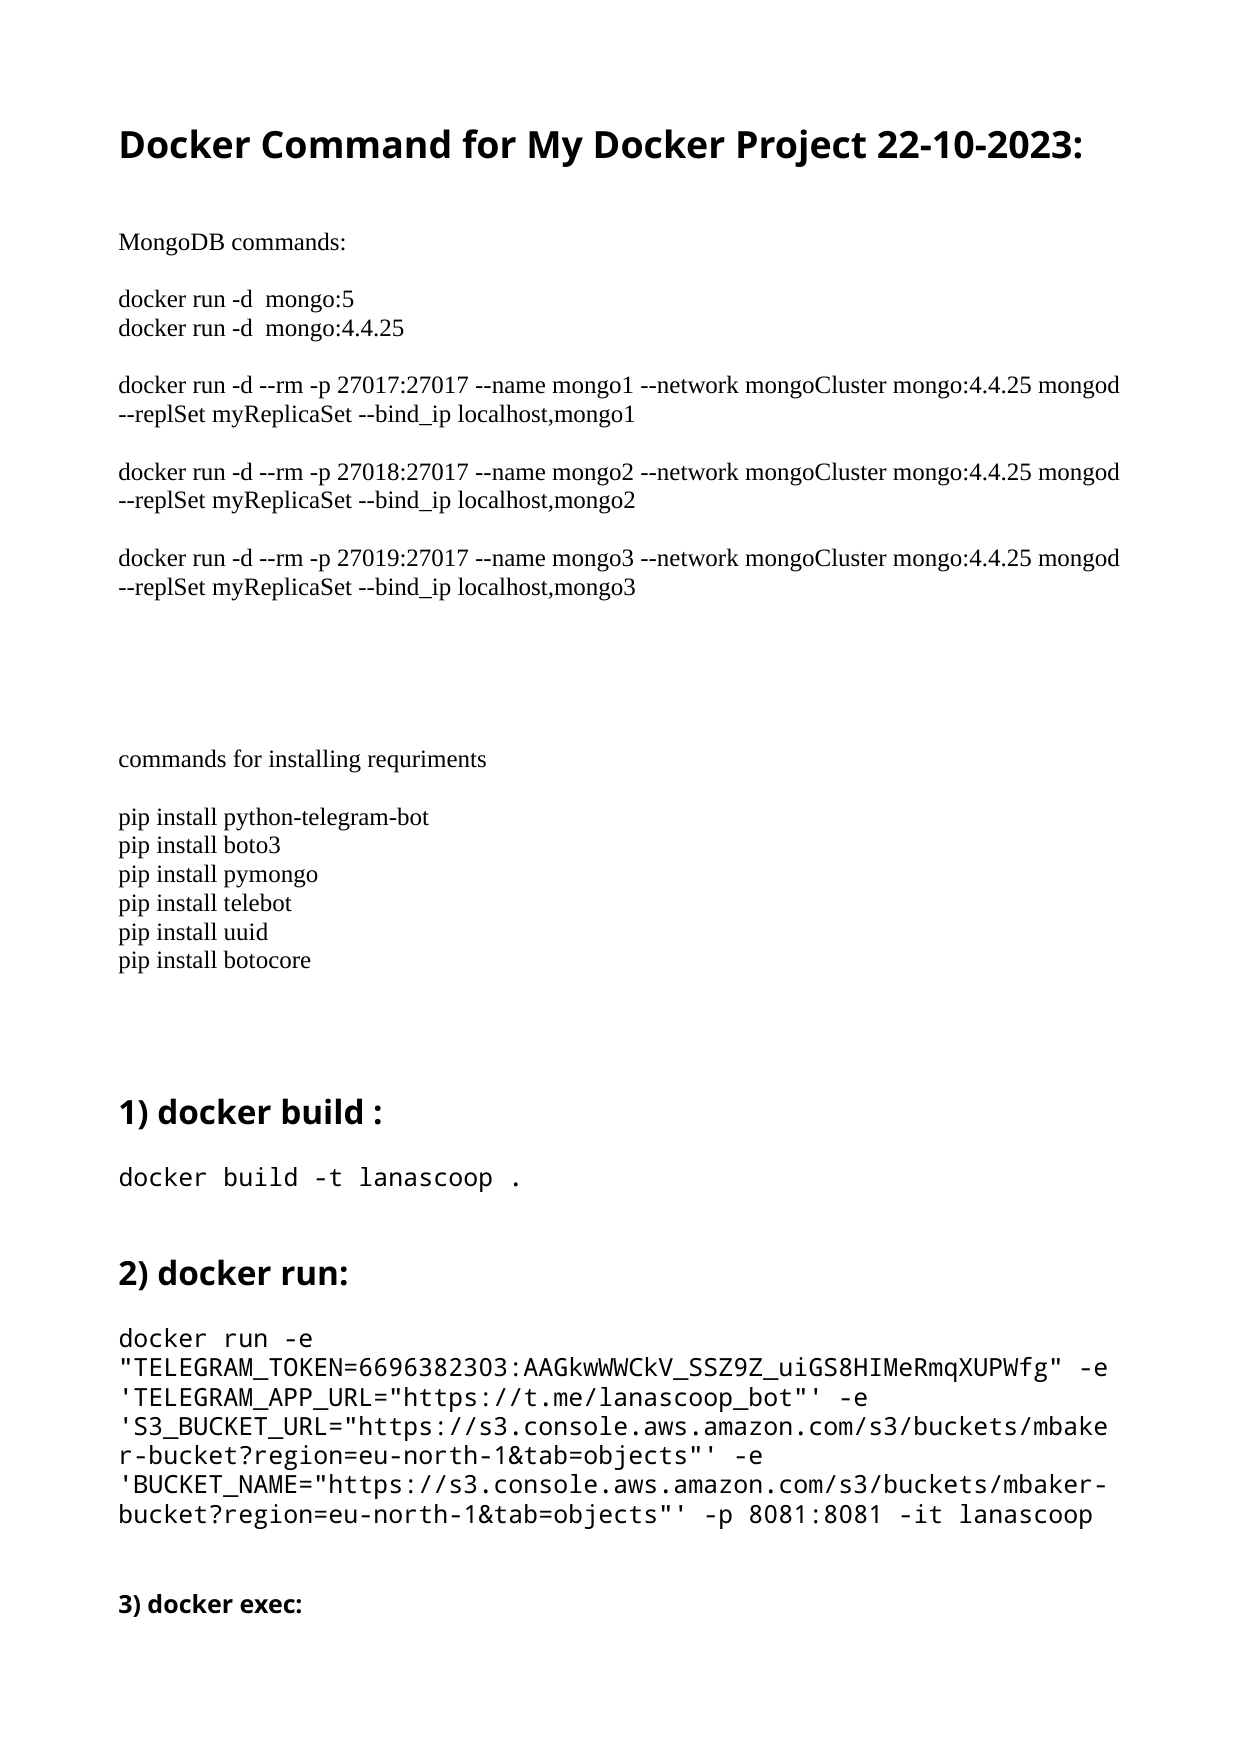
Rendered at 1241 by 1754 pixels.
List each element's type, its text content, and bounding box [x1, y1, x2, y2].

text docker build -t lanascoop . [118, 1163, 1122, 1193]
text 3) docker exec: [118, 1587, 1122, 1621]
text pip install boto3 [118, 830, 1122, 859]
text MongoDB commands: [118, 227, 1122, 255]
text pip install python-telegram-bot [118, 802, 1122, 830]
text docker run -e "TELEGRAM_TOKEN=6696382303:AAGkwWWCkV_SSZ9Z_uiGS8HIMeRmqXUPWfg" -e 'TELEGRAM_APP_URL="https://t.me/lanascoop_bot"' -e 'S3_BUCKET_URL="https://s3.console.aws.amazon.com/s3/buckets/mbaker-bucket?region=eu-north-1&tab=objects"' -e 'BUCKET_NAME="https://s3.console.aws.amazon.com/s3/buckets/mbaker-bucket?region=eu-north-1&tab=objects"' -p 8081:8081 -it lanascoop [118, 1324, 1122, 1529]
text docker run -d --rm -p 27018:27017 --name mongo2 --network mongoCluster mongo:4.4.25 mongod --replSet myReplicaSet --bind_ip localhost,mongo2 [118, 457, 1122, 514]
text pip install pymongo [118, 859, 1122, 888]
text docker run -d mongo:5 [118, 284, 1122, 313]
text 2) docker run: [118, 1250, 1122, 1296]
text docker run -d --rm -p 27017:27017 --name mongo1 --network mongoCluster mongo:4.4.25 mongod --replSet myReplicaSet --bind_ip localhost,mongo1 [118, 370, 1122, 428]
text pip install telebot [118, 888, 1122, 917]
text commands for installing requriments [118, 744, 1122, 773]
text docker run -d --rm -p 27019:27017 --name mongo3 --network mongoCluster mongo:4.4.25 mongod --replSet myReplicaSet --bind_ip localhost,mongo3 [118, 543, 1122, 600]
text pip install uuid [118, 917, 1122, 945]
text docker run -d mongo:4.4.25 [118, 313, 1122, 342]
text Docker Command for My Docker Project 22-10-2023: [118, 118, 1122, 169]
text 1) docker build : [118, 1089, 1122, 1134]
text pip install botocore [118, 945, 1122, 974]
